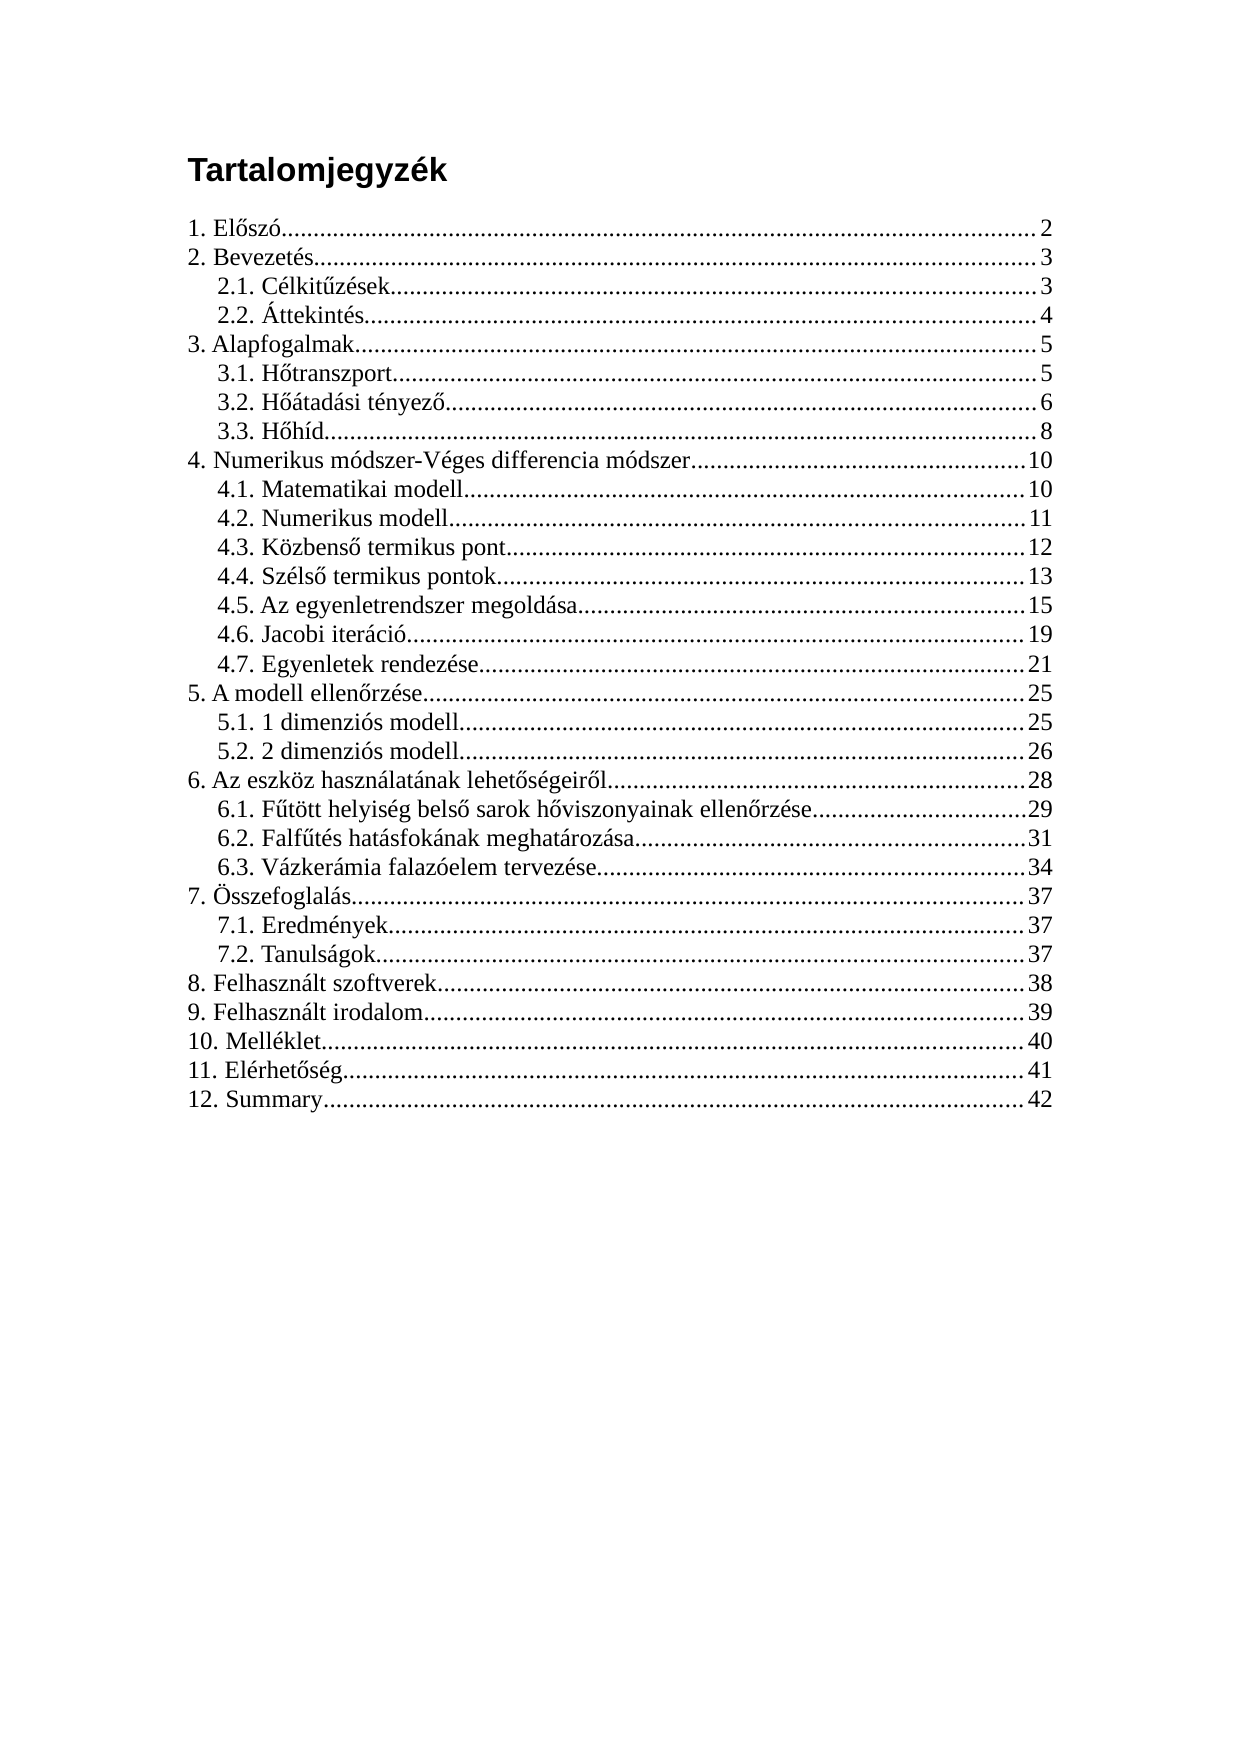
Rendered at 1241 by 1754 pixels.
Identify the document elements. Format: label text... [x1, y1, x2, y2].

text 11. Elérhetőség 41 [187, 1055, 1053, 1084]
text 6.1. Fűtött helyiség belső sarok hőviszonyainak ellenőrzése 29 [217, 794, 1053, 823]
text 4.6. Jacobi iteráció 19 [217, 619, 1053, 648]
text 5.2. 2 dimenziós modell 26 [217, 736, 1053, 765]
text 6.2. Falfűtés hatásfokának meghatározása 31 [217, 823, 1053, 852]
text 2.2. Áttekintés 4 [217, 300, 1053, 329]
text 4.1. Matematikai modell 10 [217, 474, 1053, 503]
text 2. Bevezetés 3 [187, 242, 1053, 271]
text 4.7. Egyenletek rendezése 21 [217, 648, 1053, 677]
subtitle Tartalomjegyzék [187, 150, 1053, 188]
text 7. Összefoglalás 37 [187, 881, 1053, 910]
text 7.1. Eredmények 37 [217, 910, 1053, 939]
text 10. Melléklet 40 [187, 1026, 1053, 1055]
text 7.2. Tanulságok 37 [217, 939, 1053, 968]
text 3.1. Hőtranszport 5 [217, 358, 1053, 387]
text 6.3. Vázkerámia falazóelem tervezése 34 [217, 852, 1053, 881]
text 1. Előszó 2 [187, 212, 1053, 242]
text 2.1. Célkitűzések 3 [217, 271, 1053, 300]
text 4. Numerikus módszer-Véges differencia módszer 10 [187, 445, 1053, 474]
text 4.2. Numerikus modell 11 [217, 503, 1053, 532]
text 4.4. Szélső termikus pontok 13 [217, 561, 1053, 590]
text 4.5. Az egyenletrendszer megoldása 15 [217, 590, 1053, 619]
text 9. Felhasznált irodalom 39 [187, 997, 1053, 1026]
text 3.3. Hőhíd 8 [217, 416, 1053, 445]
text 8. Felhasznált szoftverek 38 [187, 968, 1053, 997]
text 5. A modell ellenőrzése 25 [187, 677, 1053, 707]
text 3. Alapfogalmak 5 [187, 329, 1053, 358]
text 4.3. Közbenső termikus pont 12 [217, 532, 1053, 561]
text 12. Summary 42 [187, 1084, 1053, 1113]
text 3.2. Hőátadási tényező 6 [217, 387, 1053, 416]
text 5.1. 1 dimenziós modell 25 [217, 707, 1053, 736]
text 6. Az eszköz használatának lehetőségeiről 28 [187, 765, 1053, 794]
